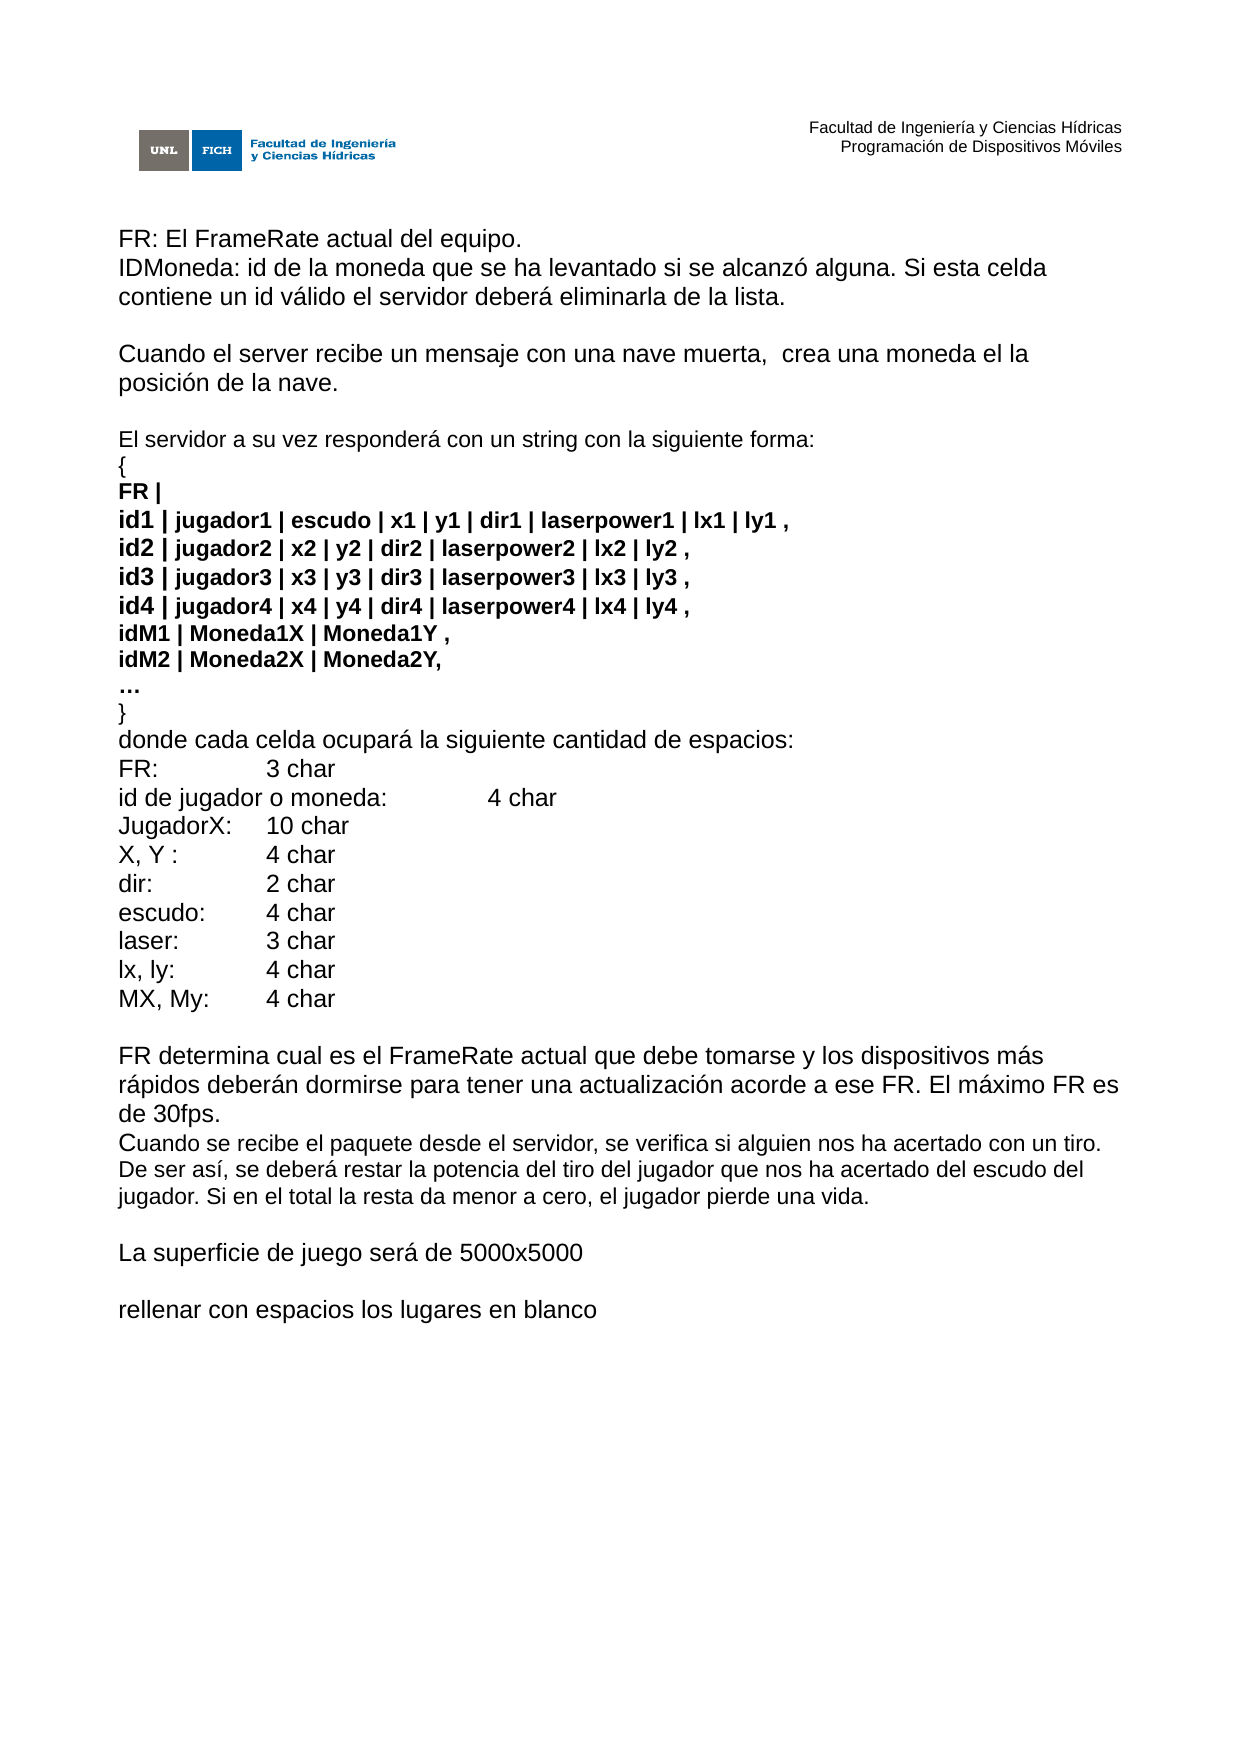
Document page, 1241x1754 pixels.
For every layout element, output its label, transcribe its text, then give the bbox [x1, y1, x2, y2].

text escudo: 4 char [118, 897, 1122, 926]
text FR: El FrameRate actual del equipo. [118, 224, 1122, 253]
text MX, My: 4 char [118, 984, 1122, 1012]
text La superficie de juego será de 5000x5000 [118, 1238, 1122, 1266]
text idM2 | Moneda2X | Moneda2Y, [118, 646, 1122, 672]
text laser: 3 char [118, 926, 1122, 955]
text dir: 2 char [118, 869, 1122, 897]
text id de jugador o moneda: 4 char [118, 782, 1122, 811]
text FR | id1 | jugador1 | escudo | x1 | y1 | dir1 | laserpower1 | lx1 | ly1 , id2 | jugador2 | x2 | y2 | dir2 | laserpower2 | lx2 | ly2 , id3 | jugador3 | x3 | y3 | dir3 | laserpower3 | lx3 | ly3 , id4 | jugador4 | x4 | y4 | dir4 | laserpower4 | lx4 | ly4 , [118, 478, 1122, 619]
text FR: 3 char [118, 754, 1122, 782]
text IDMoneda: id de la moneda que se ha levantado si se alcanzó alguna. Si esta celda contiene un id válido el servidor deberá eliminarla de la lista. [118, 253, 1122, 311]
text El servidor a su vez responderá con un string con la siguiente forma: { [118, 397, 1122, 478]
text lx, ly: 4 char [118, 955, 1122, 984]
text rellenar con espacios los lugares en blanco [118, 1295, 1122, 1324]
text X, Y : 4 char [118, 840, 1122, 869]
text idM1 | Moneda1X | Moneda1Y , [118, 619, 1122, 646]
text JugadorX: 10 char [118, 811, 1122, 840]
text Cuando el server recibe un mensaje con una nave muerta, crea una moneda el la posición de la nave. [118, 339, 1122, 397]
text … } donde cada celda ocupará la siguiente cantidad de espacios: [118, 672, 1122, 754]
text FR determina cual es el FrameRate actual que debe tomarse y los dispositivos más rápidos deberán dormirse para tener una actualización acorde a ese FR. El máximo FR es de 30fps. Cuando se recibe el paquete desde el servidor, se verifica si alguien nos ha acertado con un tiro. De ser así, se deberá restar la potencia del tiro del jugador que nos ha acertado del escudo del jugador. Si en el total la resta da menor a cero, el jugador pierde una vida. [118, 1041, 1122, 1238]
